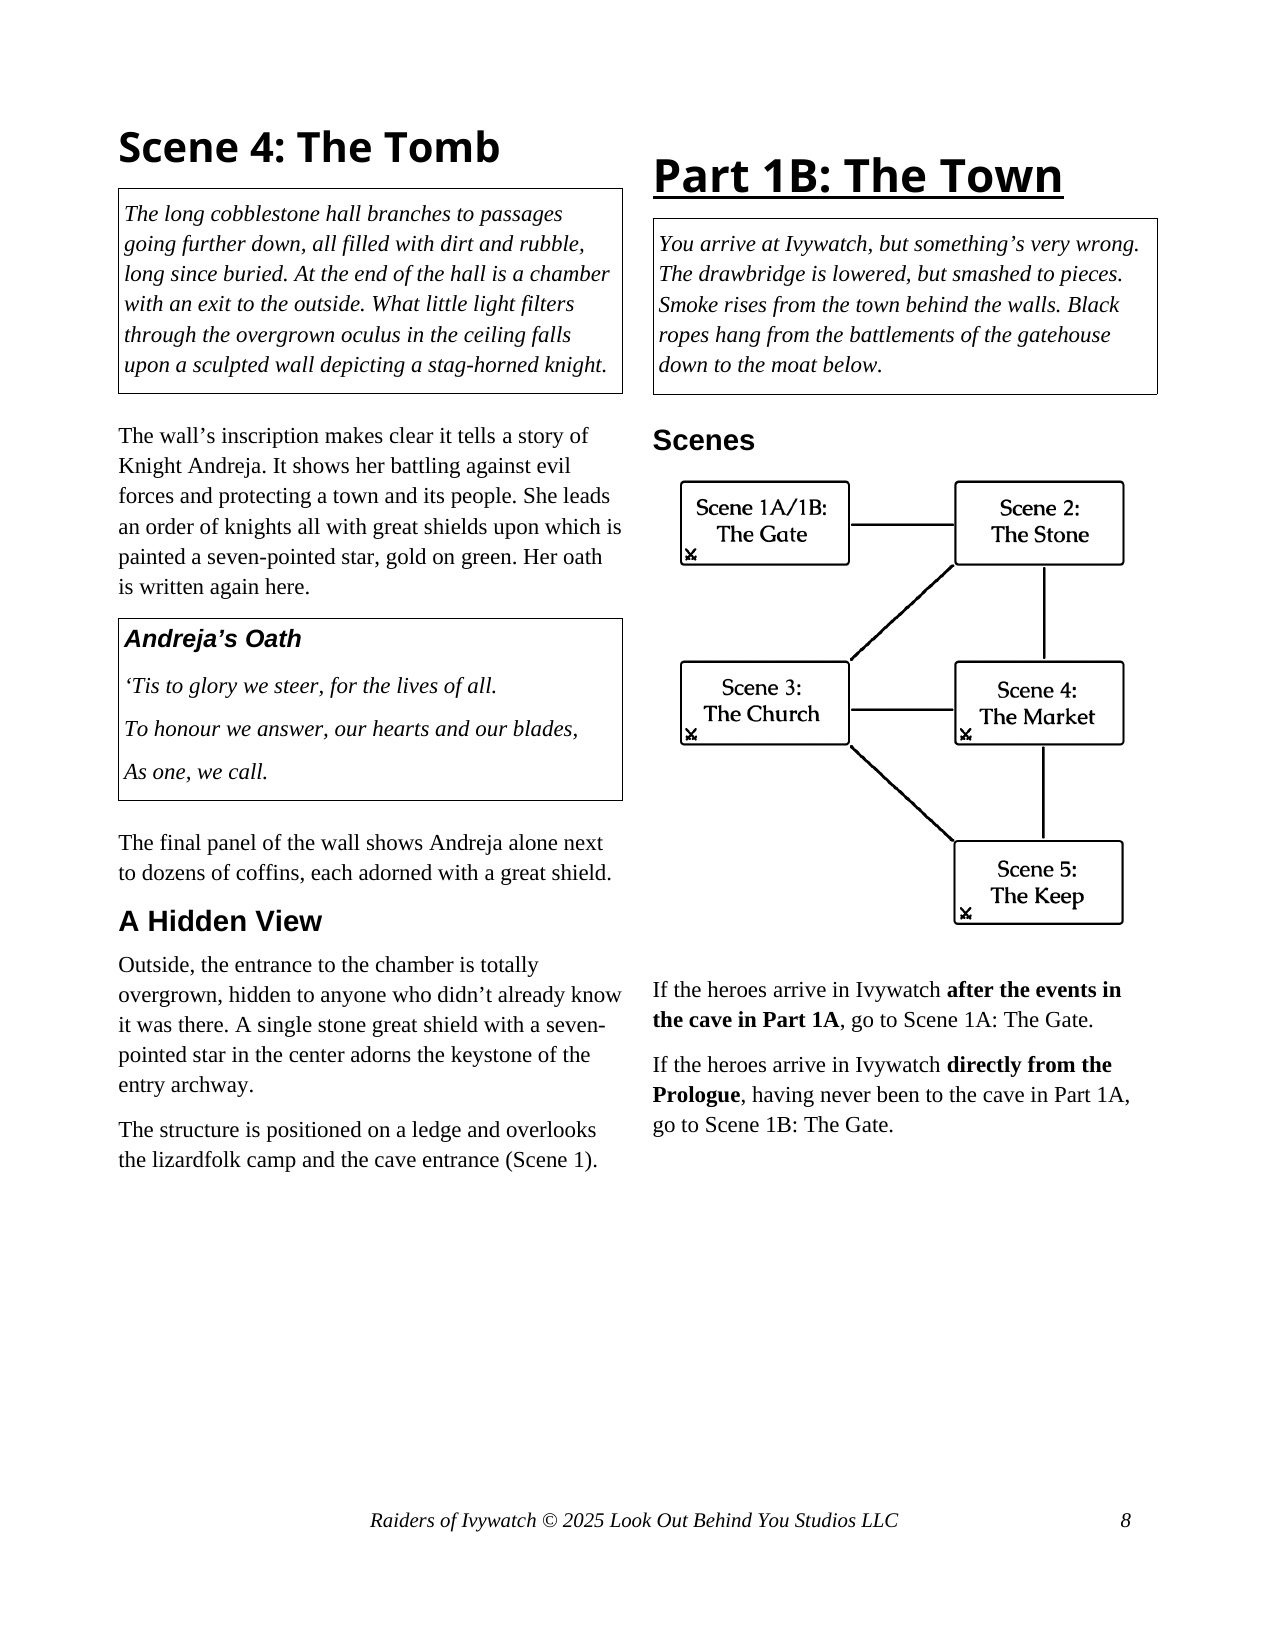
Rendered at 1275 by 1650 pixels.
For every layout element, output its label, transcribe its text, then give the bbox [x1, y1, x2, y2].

table_header The long cobblestone hall branches to passages going further down, all filled with dirt and rubble, long since buried. At the end of the hall is a chamber with an exit to the outside. What little light filters through the overgrown oculus in the ceiling falls upon a sculpted wall depicting a stag-horned knight. [119, 189, 622, 393]
subtitle Scene 4: The Tomb [118, 118, 622, 175]
text The wall’s inscription makes clear it tells a story of Knight Andreja. It shows her battling against evil forces and protecting a town and its people. She leads an order of knights all with great shields upon which is painted a seven-pointed star, gold on green. Her oath is written again here. [118, 422, 622, 599]
table_header Andreja’s Oath ‘Tis to glory we steer, for the lives of all. To honour we answer, our hearts and our blades, As one, we call. [119, 619, 622, 800]
subtitle A Hidden View [118, 904, 622, 938]
text The final panel of the wall shows Andreja alone next to dozens of coffins, each adorned with a great shield. [118, 829, 622, 886]
picture [652, 468, 1157, 928]
text The structure is positioned on a ledge and overlooks the lizardfolk camp and the cave entrance (Scene 1). [118, 1116, 622, 1173]
subtitle Scenes [652, 422, 1157, 456]
subtitle Part 1B: The Town [652, 143, 1157, 206]
subtitle If the heroes arrive in Ivywatch after the events in the cave in Part 1A, go to Scene 1A: The Gate. [652, 976, 1157, 1032]
text Outside, the entrance to the chamber is totally overgrown, hidden to anyone who didn’t already know it was there. A single stone great shield with a seven-pointed star in the center adorns the keystone of the entry archway. [118, 951, 622, 1098]
table_header You arrive at Ivywatch, but something’s very wrong. The drawbridge is lowered, but smashed to pieces. Smoke rises from the town behind the walls. Black ropes hang from the battlements of the gatehouse down to the moat below. [654, 219, 1157, 394]
subtitle If the heroes arrive in Ivywatch directly from the Prologue, having never been to the cave in Part 1A, go to Scene 1B: The Gate. [652, 1051, 1157, 1138]
